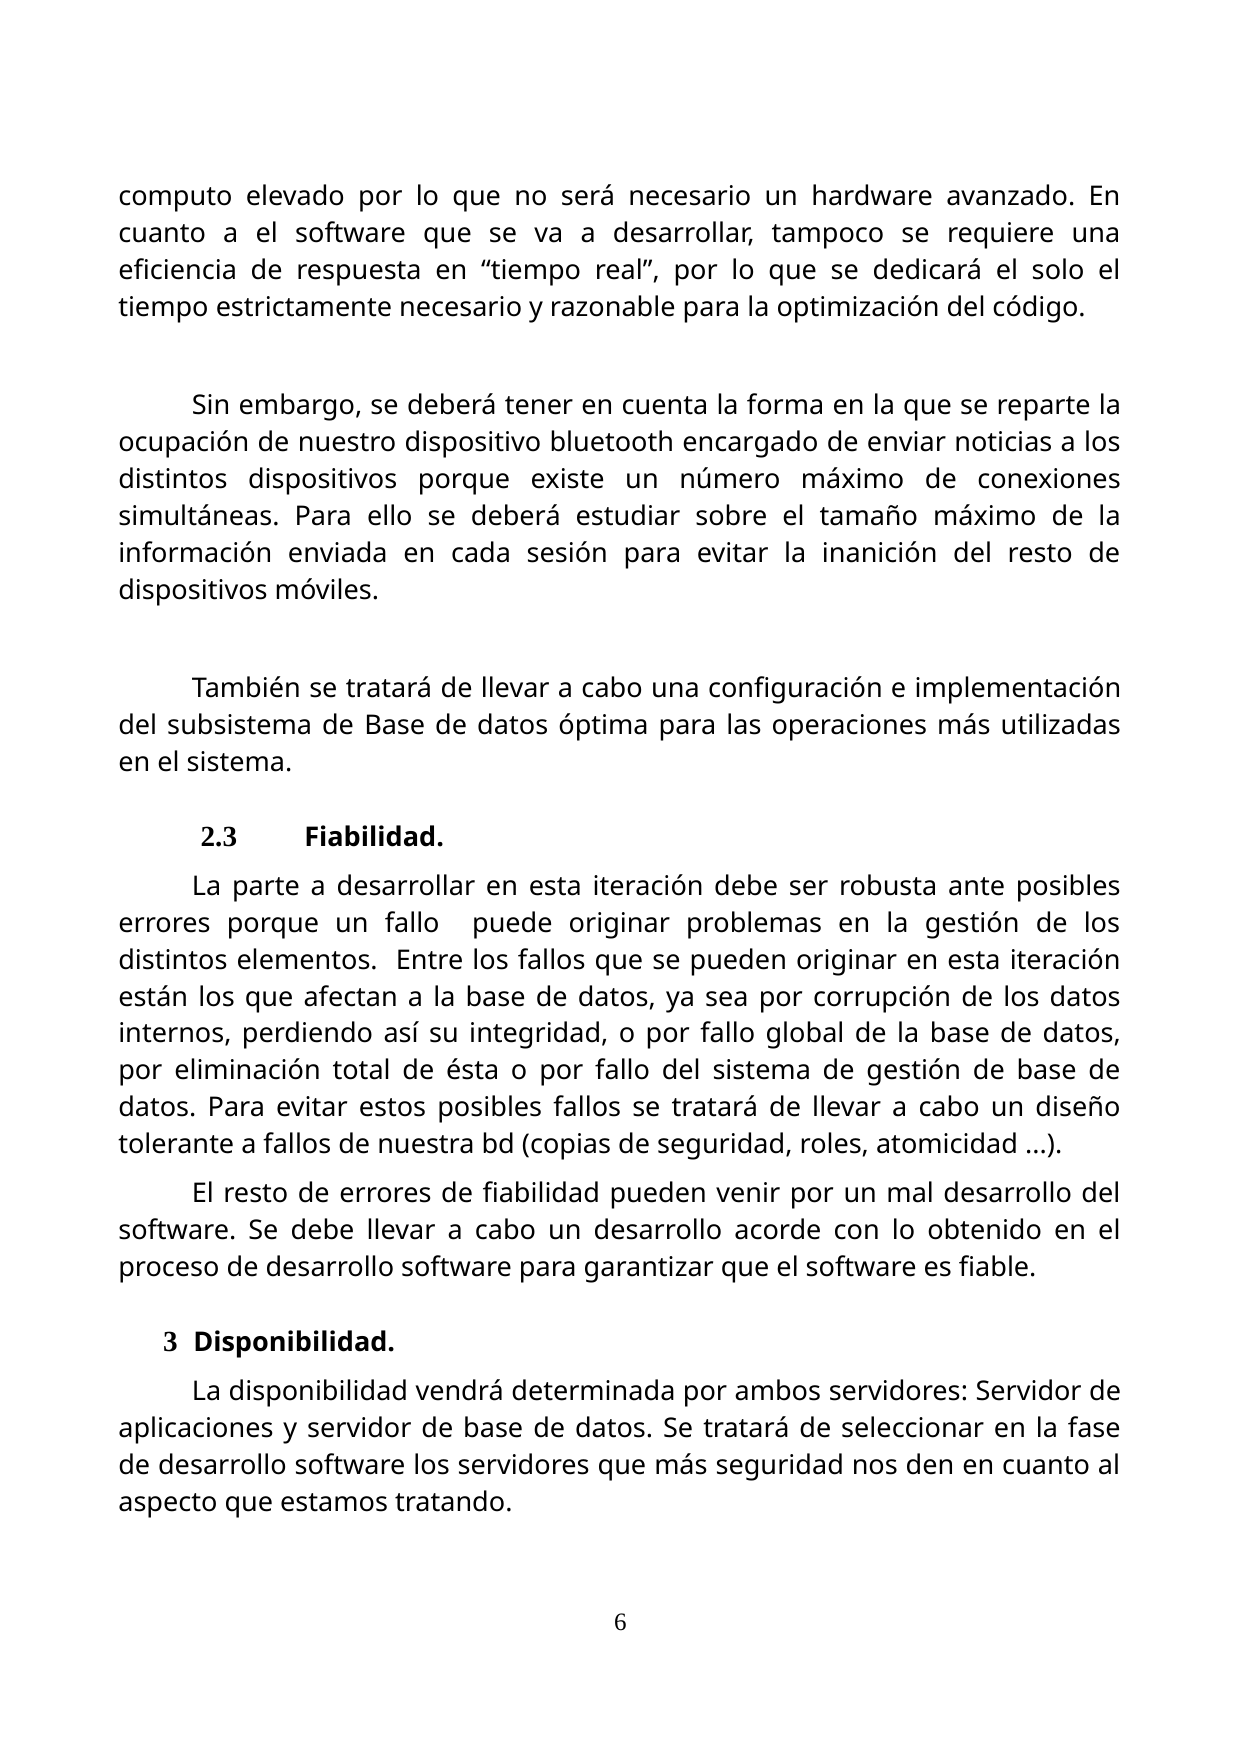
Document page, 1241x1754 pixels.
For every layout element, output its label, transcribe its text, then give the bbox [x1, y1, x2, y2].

text También se tratará de llevar a cabo una configuración e implementación del subsistema de Base de datos óptima para las operaciones más utilizadas en el sistema. [118, 669, 1122, 779]
subtitle Disponibilidad. [156, 1322, 1122, 1359]
text computo elevado por lo que no será necesario un hardware avanzado. En cuanto a el software que se va a desarrollar, tampoco se requiere una eficiencia de respuesta en “tiempo real”, por lo que se dedicará el solo el tiempo estrictamente necesario y razonable para la optimización del código. [118, 176, 1122, 324]
text El resto de errores de fiabilidad pueden venir por un mal desarrollo del software. Se debe llevar a cabo un desarrollo acorde con lo obtenido en el proceso de desarrollo software para garantizar que el software es fiable. [118, 1174, 1122, 1284]
text La parte a desarrollar en esta iteración debe ser robusta ante posibles errores porque un fallo puede originar problemas en la gestión de los distintos elementos. Entre los fallos que se pueden originar en esta iteración están los que afectan a la base de datos, ya sea por corrupción de los datos internos, perdiendo así su integridad, o por fallo global de la base de datos, por eliminación total de ésta o por fallo del sistema de gestión de base de datos. Para evitar estos posibles fallos se tratará de llevar a cabo un diseño tolerante a fallos de nuestra bd (copias de seguridad, roles, atomicidad ...). [118, 866, 1122, 1161]
subtitle Fiabilidad. [193, 817, 1122, 854]
text Sin embargo, se deberá tener en cuenta la forma en la que se reparte la ocupación de nuestro dispositivo bluetooth encargado de enviar noticias a los distintos dispositivos porque existe un número máximo de conexiones simultáneas. Para ello se deberá estudiar sobre el tamaño máximo de la información enviada en cada sesión para evitar la inanición del resto de dispositivos móviles. [118, 386, 1122, 607]
text La disponibilidad vendrá determinada por ambos servidores: Servidor de aplicaciones y servidor de base de datos. Se tratará de seleccionar en la fase de desarrollo software los servidores que más seguridad nos den en cuanto al aspecto que estamos tratando. [118, 1371, 1122, 1519]
